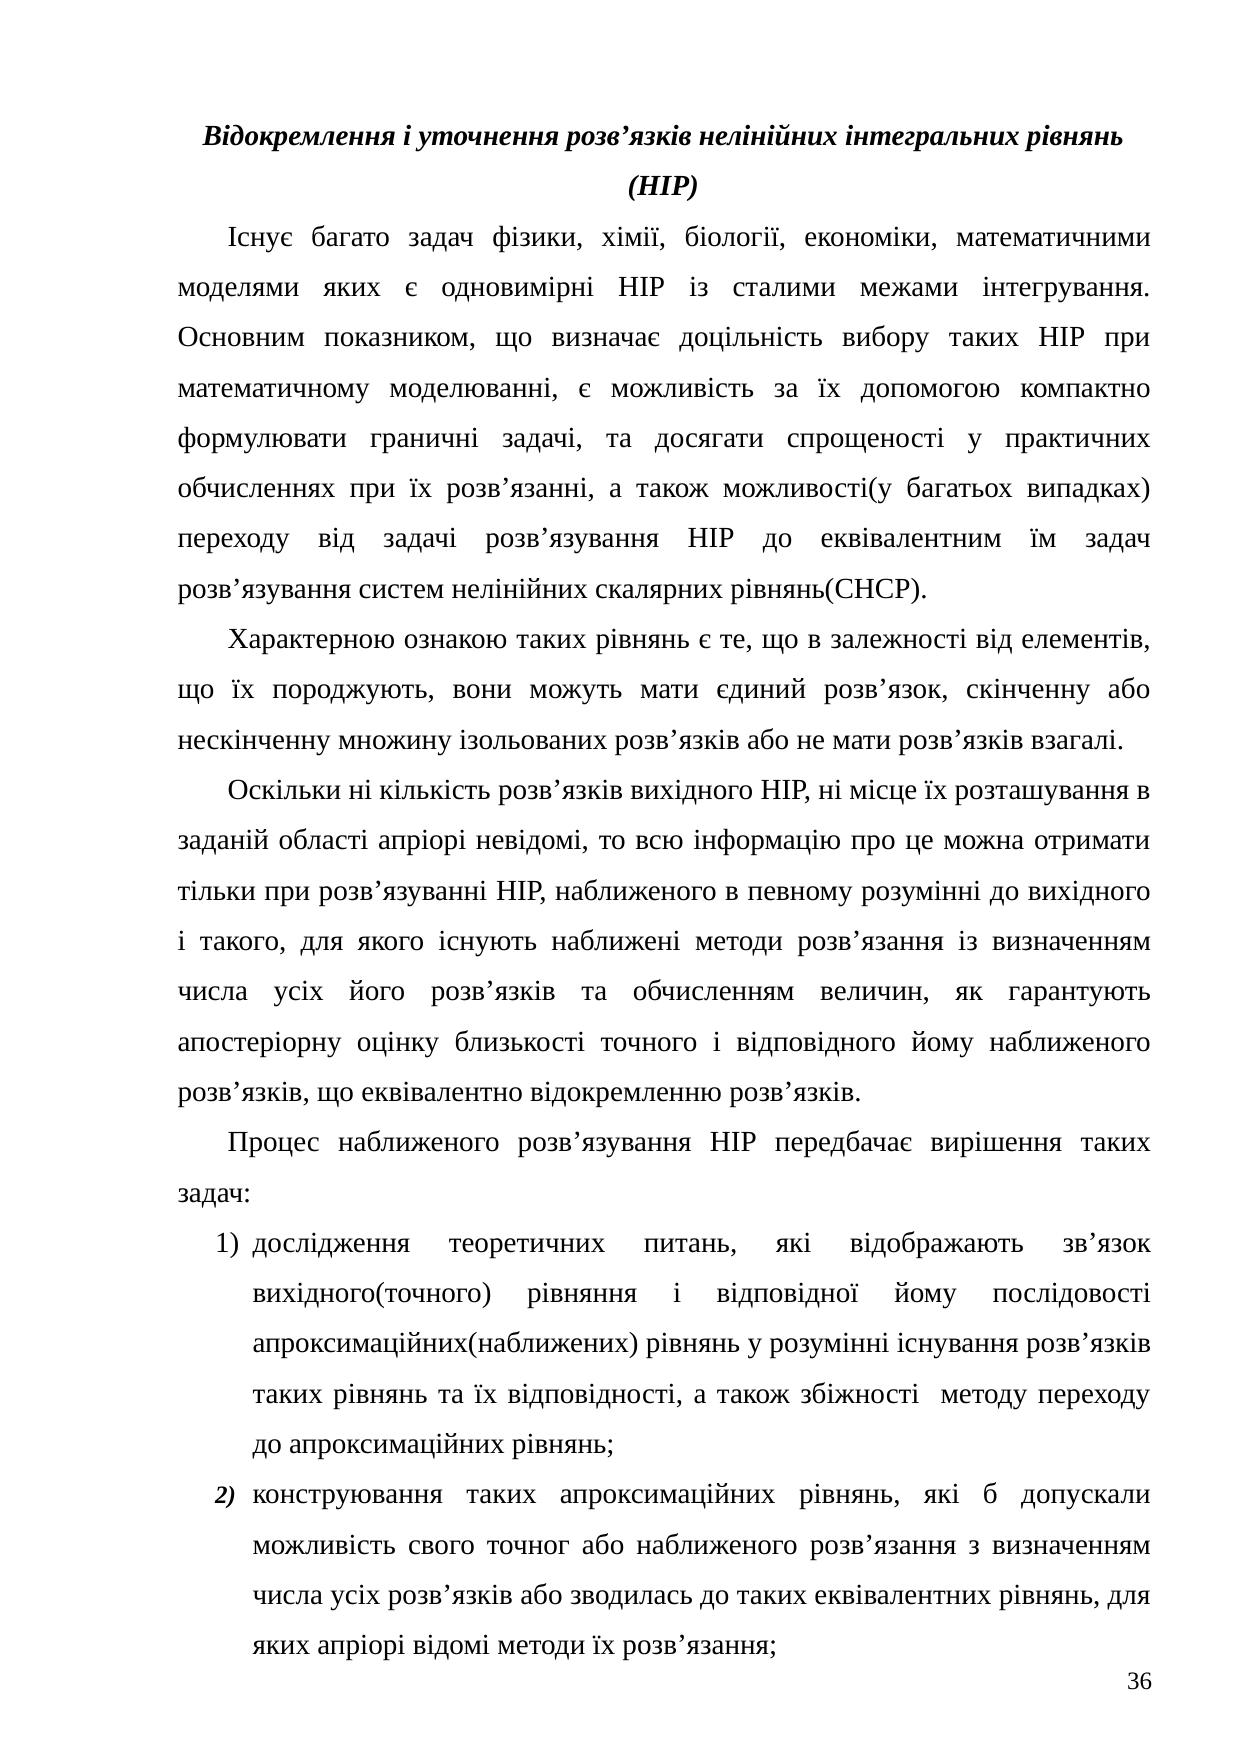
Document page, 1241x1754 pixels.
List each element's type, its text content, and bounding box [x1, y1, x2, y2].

text Процес наближеного розв’язування НІР передбачає вирішення таких задач: [177, 1124, 1152, 1208]
list конструювання таких апроксимаційних рівнянь, які б допускали можливість свого точног або наближеного розв’язання з визначенням числа усіх розв’язків або зводилась до таких еквівалентних рівнянь, для яких апріорі відомі методи їх розв’язання; [215, 1477, 1152, 1661]
list дослідження теоретичних питань, які відображають зв’язок вихідного(точного) рівняння і відповідної йому послідовості апроксимаційних(наближених) рівнянь у розумінні існування розв’язків таких рівнянь та їх відповідності, а також збіжності методу переходу до апроксимаційних рівнянь; [215, 1225, 1152, 1460]
text Характерною ознакою таких рівнянь є те, що в залежності від елементів, що їх породжують, вони можуть мати єдиний розв’язок, скінченну або нескінченну множину ізольованих розв’язків або не мати розв’язків взагалі. [177, 621, 1152, 755]
text Відокремлення і уточнення розв’язків нелінійних інтегральних рівнянь (НІР) [177, 118, 1152, 202]
text Існує багато задач фізики, хімії, біології, економіки, математичними моделями яких є одновимірні НІР із сталими межами інтегрування. Основним показником, що визначає доцільність вибору таких НІР при математичному моделюванні, є можливість за їх допомогою компактно формулювати граничні задачі, та досягати спрощеності у практичних обчисленнях при їх розв’язанні, а також можливості(у багатьох випадках) переходу від задачі розв’язування НІР до еквівалентним їм задач розв’язування систем нелінійних скалярних рівнянь(СНСР). [177, 219, 1152, 604]
text Оскільки ні кількість розв’язків вихідного НІР, ні місце їх розташування в заданій області апріорі невідомі, то всю інформацію про це можна отримати тільки при розв’язуванні НІР, наближеного в певному розумінні до вихідного і такого, для якого існують наближені методи розв’язання із визначенням числа усіх його розв’язків та обчисленням величин, як гарантують апостеріорну оцінку близькості точного і відповідного йому наближеного розв’язків, що еквівалентно відокремленню розв’язків. [177, 772, 1152, 1108]
